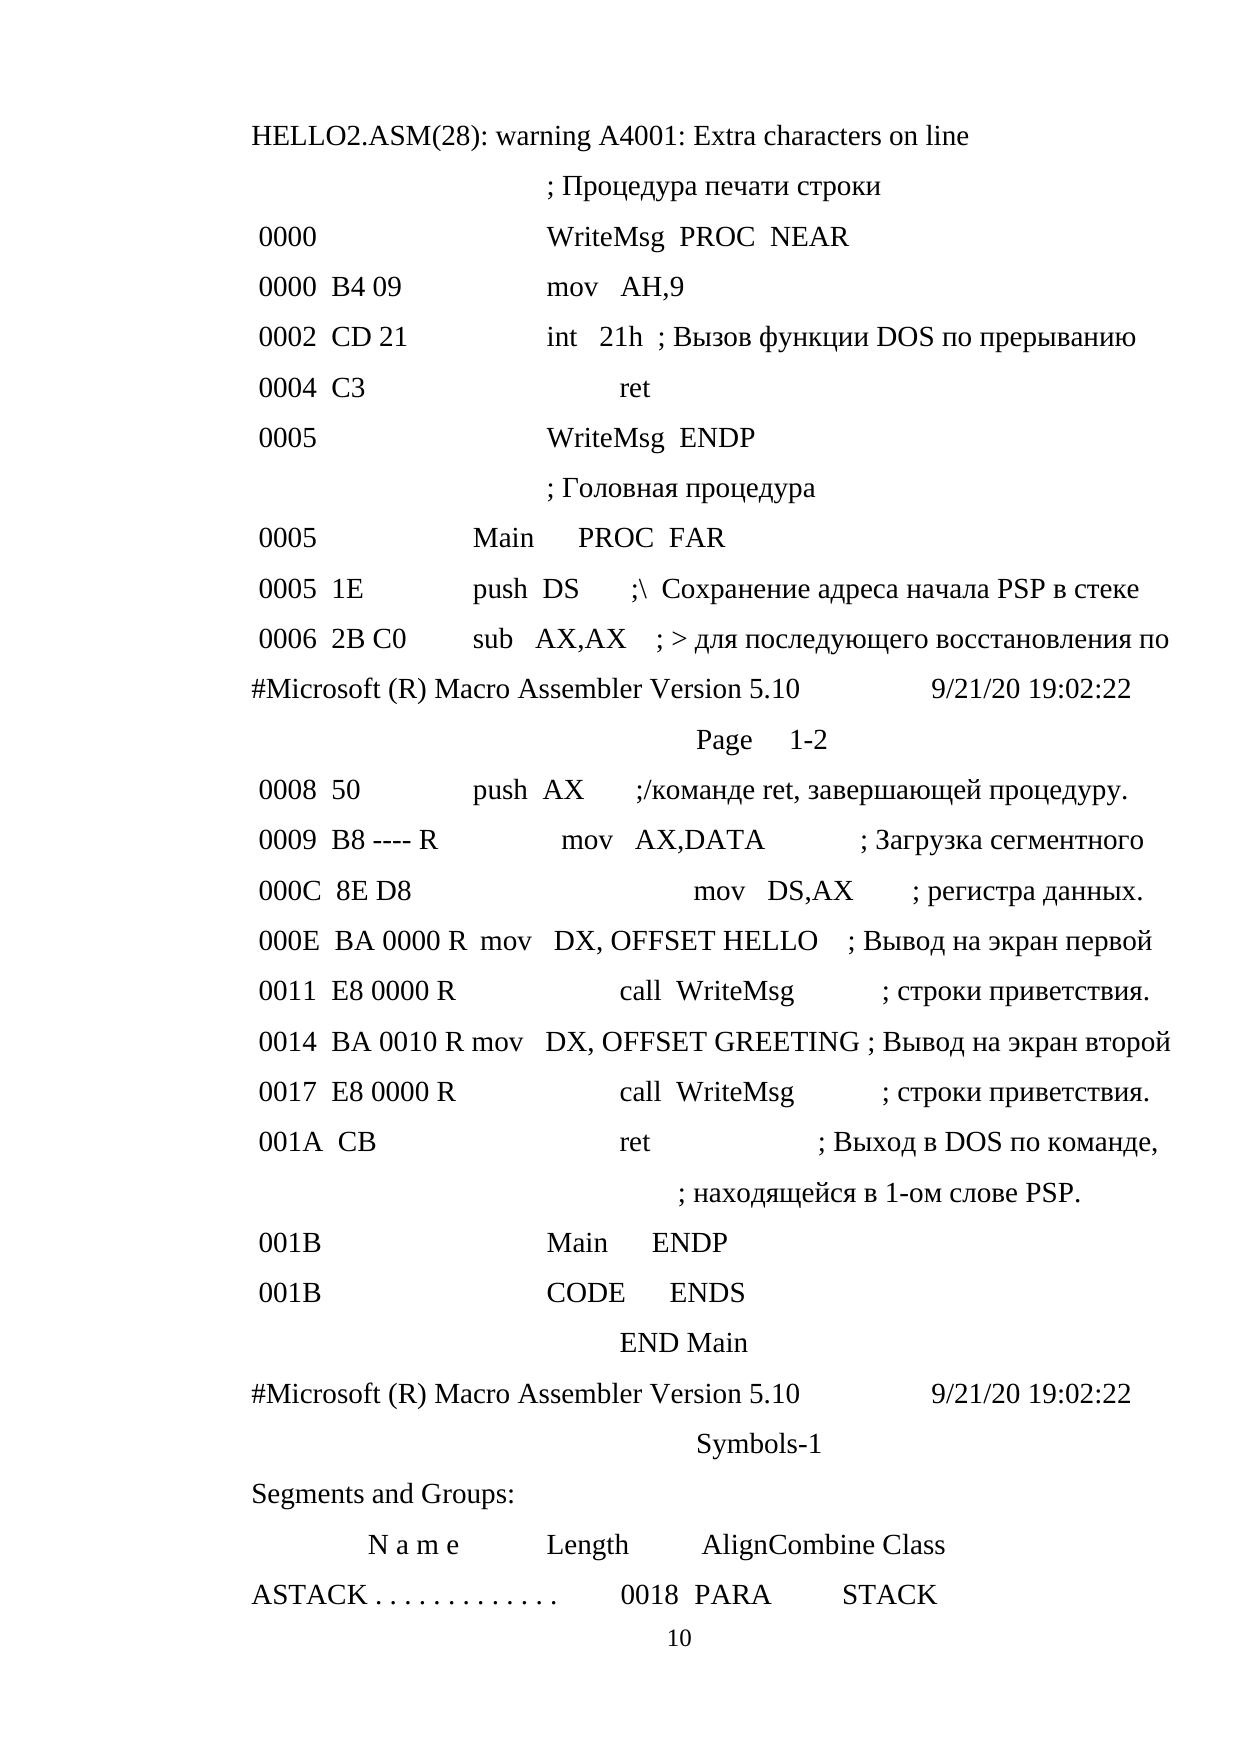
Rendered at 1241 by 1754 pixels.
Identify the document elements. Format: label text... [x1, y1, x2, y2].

text #Microsoft (R) Macro Assembler Version 5.10 9/21/20 19:02:22 [177, 672, 1181, 705]
text 001B CODE ENDS [177, 1275, 1181, 1309]
text N a m e Length Align Combine Class [177, 1527, 1181, 1560]
text 0011 E8 0000 R call WriteMsg ; строки приветствия. [177, 973, 1181, 1007]
text #Microsoft (R) Macro Assembler Version 5.10 9/21/20 19:02:22 [177, 1376, 1181, 1409]
text 0002 CD 21 int 21h ; Вызов функции DOS по прерыванию [177, 319, 1181, 353]
text 0004 C3 ret [177, 370, 1181, 403]
text 000E BA 0000 R mov DX, OFFSET HELLO ; Вывод на экран первой [177, 923, 1181, 957]
text 0014 BA 0010 R mov DX, OFFSET GREETING ; Вывод на экран второй [177, 1024, 1181, 1057]
text ; находящейся в 1-ом слове PSP. [177, 1175, 1181, 1208]
text Segments and Groups: [177, 1477, 1181, 1510]
text 0008 50 push AX ;/команде ret, завершающей процедуру. [177, 772, 1181, 806]
text 000C 8E D8 mov DS,AX ; регистра данных. [177, 873, 1181, 906]
text 0006 2B C0 sub AX,AX ; > для последующего восстановления по [177, 621, 1181, 655]
text 0017 E8 0000 R call WriteMsg ; строки приветствия. [177, 1074, 1181, 1108]
text Symbols-1 [177, 1426, 1181, 1460]
text HELLO2.ASM(28): warning A4001: Extra characters on line [177, 118, 1181, 152]
text 0005 WriteMsg ENDP [177, 420, 1181, 453]
text 0005 Main PROC FAR [177, 521, 1181, 554]
text 001A CB ret ; Выход в DOS по команде, [177, 1124, 1181, 1158]
text 0009 B8 ---- R mov AX,DATA ; Загрузка сегментного [177, 822, 1181, 856]
text 001B Main ENDP [177, 1225, 1181, 1258]
text END Main [177, 1326, 1181, 1359]
text 0000 B4 09 mov AH,9 [177, 269, 1181, 303]
text 0000 WriteMsg PROC NEAR [177, 219, 1181, 252]
text ; Головная процедура [177, 470, 1181, 504]
text ; Процедура печати строки [177, 168, 1181, 202]
text 0005 1E push DS ;\ Сохранение адреса начала PSP в стеке [177, 571, 1181, 604]
text ASTACK . . . . . . . . . . . . . 0018 PARA STACK [177, 1577, 1181, 1611]
text Page 1-2 [177, 722, 1181, 755]
